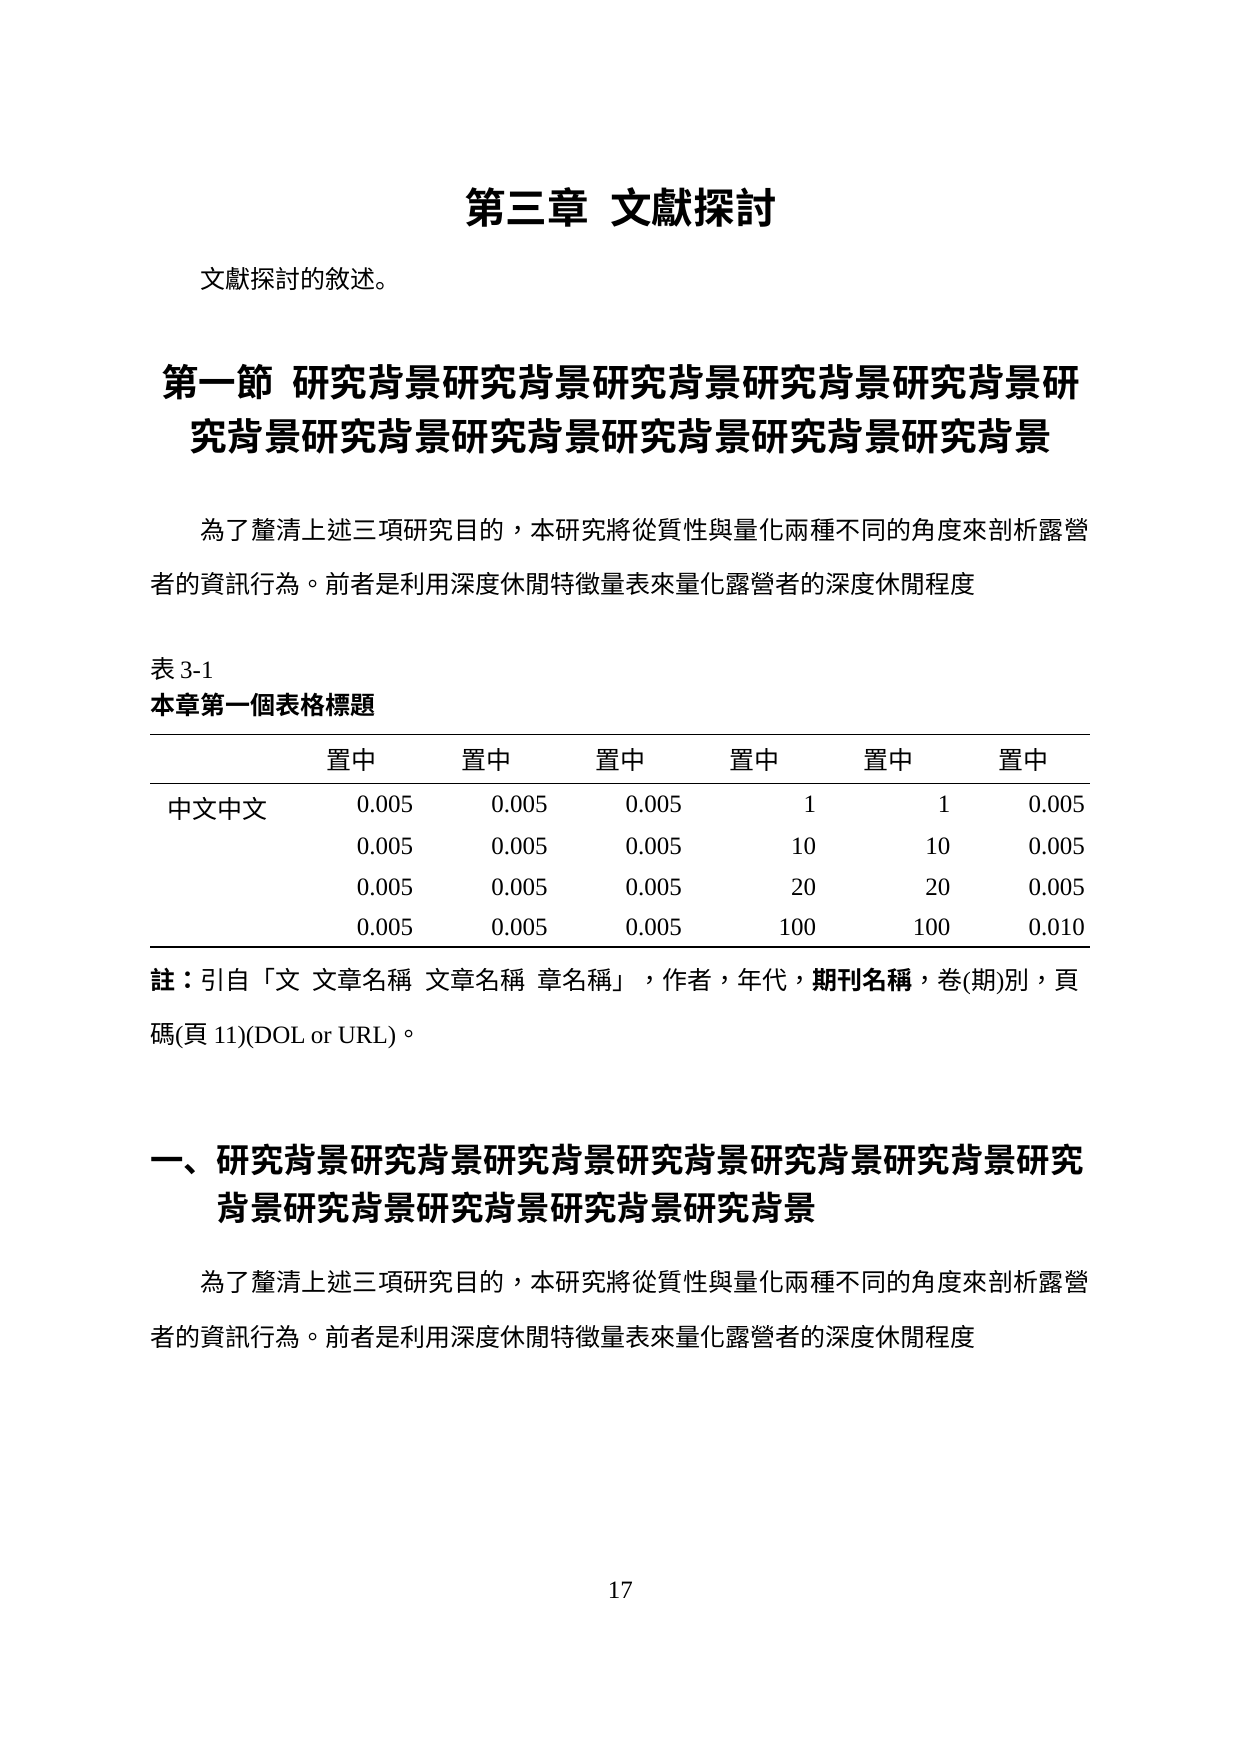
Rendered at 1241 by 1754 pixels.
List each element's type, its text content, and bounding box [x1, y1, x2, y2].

table_header 置中 [284, 735, 418, 783]
table_cell 100 [821, 906, 956, 946]
table_cell 0.005 [553, 824, 687, 866]
table_cell 0.005 [553, 866, 687, 906]
table_cell 20 [687, 866, 821, 906]
text 為了釐清上述三項研究目的，本研究將從質性與量化兩種不同的角度來剖析露營者的資訊行為。前者是利用深度休閒特徵量表來量化露營者的深度休閒程度 [150, 510, 1090, 601]
table_cell 0.005 [956, 824, 1090, 866]
subtitle 第三章 文獻探討 [150, 175, 1090, 235]
table_cell 100 [687, 906, 821, 946]
table_header 置中 [419, 735, 553, 783]
table_cell 0.005 [956, 784, 1090, 824]
table_cell 0.005 [284, 824, 418, 866]
table_cell 10 [821, 824, 956, 866]
table_header 置中 [821, 735, 956, 783]
table_cell 20 [821, 866, 956, 906]
table_cell 0.005 [284, 906, 418, 946]
text 為了釐清上述三項研究目的，本研究將從質性與量化兩種不同的角度來剖析露營者的資訊行為。前者是利用深度休閒特徵量表來量化露營者的深度休閒程度 [150, 1263, 1090, 1353]
subtitle 一、研究背景研究背景研究背景研究背景研究背景研究背景研究背景研究背景研究背景研究背景研究背景 [150, 1134, 1090, 1230]
text 表3-1 本章第一個表格標題 [150, 649, 1090, 722]
table_header 置中 [956, 735, 1090, 783]
table_header [150, 735, 284, 783]
table_cell 1 [821, 784, 956, 824]
table_cell 0.005 [553, 906, 687, 946]
text 文獻探討的敘述。 [150, 260, 1090, 296]
table_cell 0.005 [419, 906, 553, 946]
table_cell 0.005 [956, 866, 1090, 906]
table_cell 10 [687, 824, 821, 866]
table_header 置中 [553, 735, 687, 783]
table_cell 0.005 [419, 784, 553, 824]
table_cell 0.005 [419, 824, 553, 866]
table_cell 1 [687, 784, 821, 824]
table_cell 0.005 [553, 784, 687, 824]
table_cell 0.005 [284, 866, 418, 906]
table_cell 0.005 [284, 784, 418, 824]
subtitle 第一節 研究背景研究背景研究背景研究背景研究背景研究背景研究背景研究背景研究背景研究背景研究背景 [150, 353, 1090, 461]
table_cell 0.005 [419, 866, 553, 906]
table_cell 中文中文 [150, 784, 284, 946]
table_header 置中 [687, 735, 821, 783]
text 註：引自「文 文章名稱 文章名稱 章名稱」，作者，年代，期刊名稱，卷(期)別，頁碼(頁11)(DOL or URL)。 [150, 960, 1090, 1051]
table_cell 0.010 [956, 906, 1090, 946]
